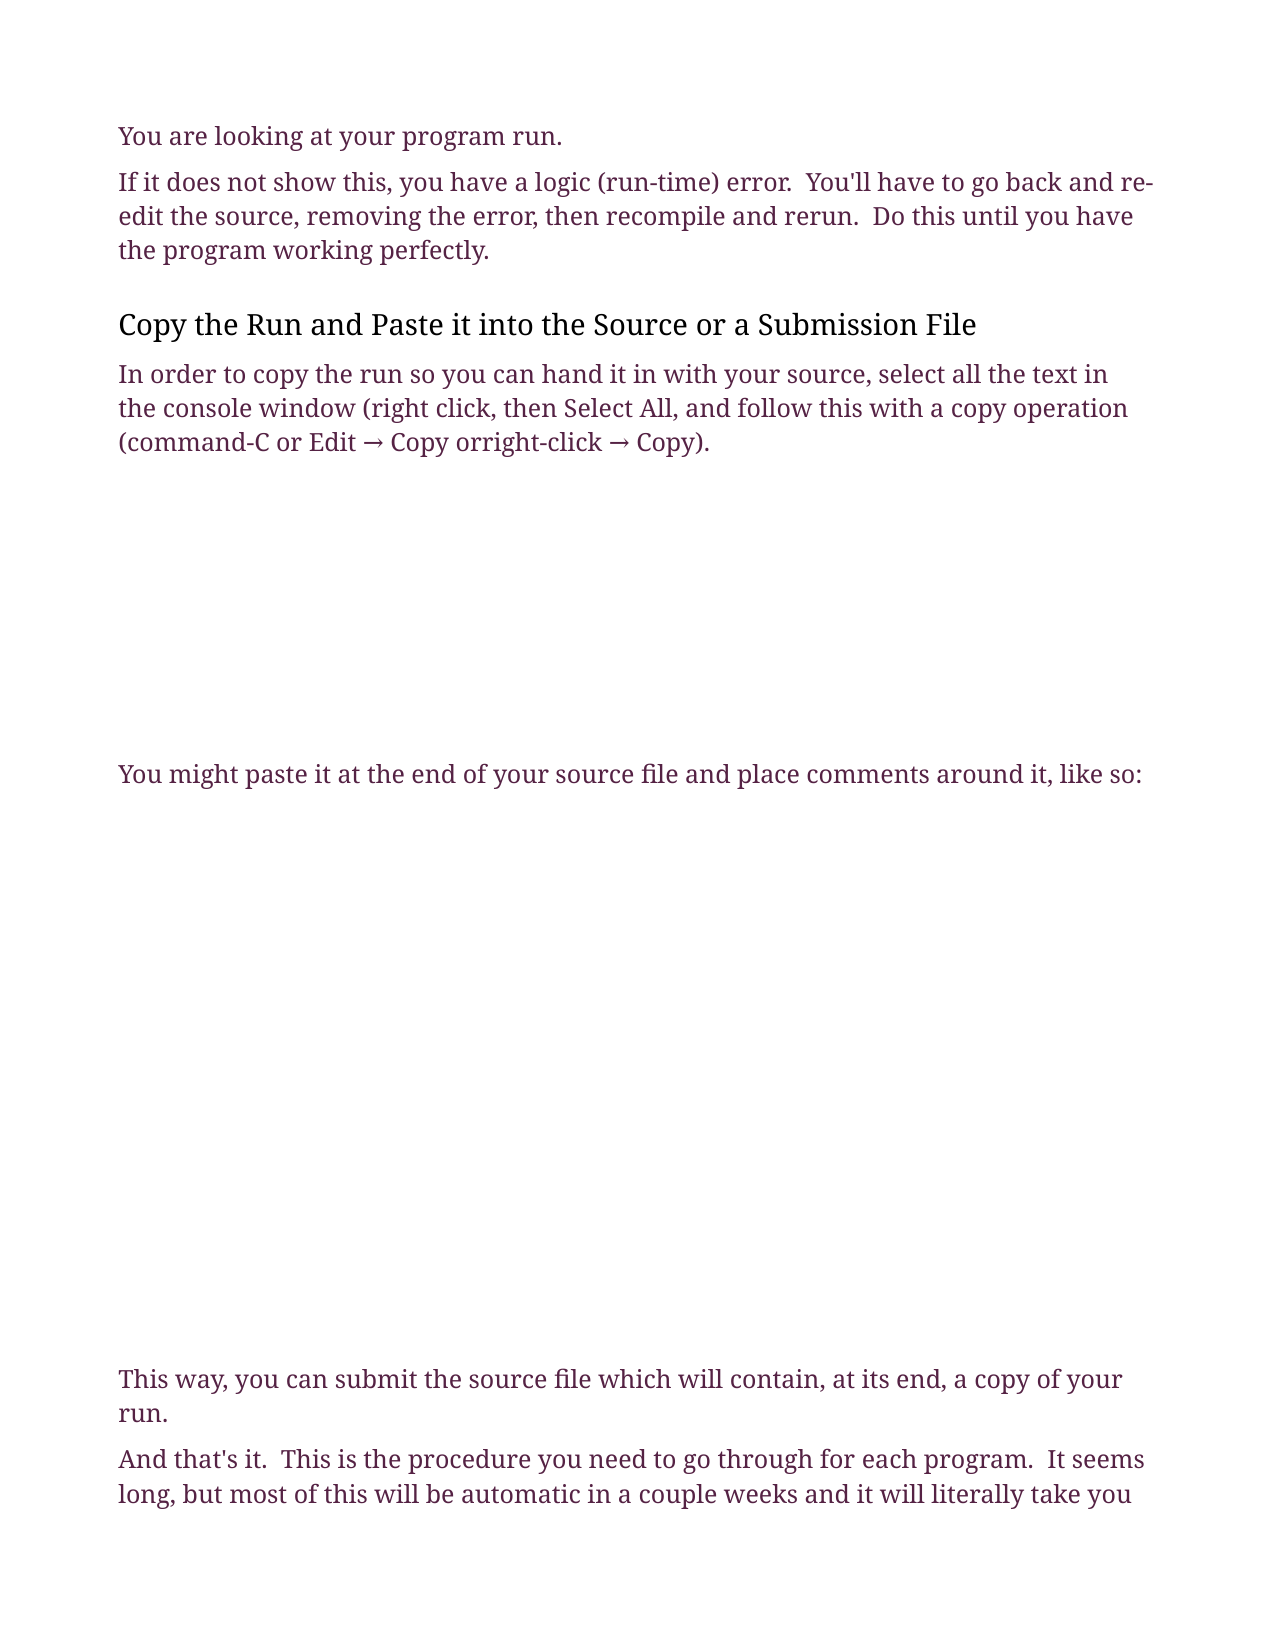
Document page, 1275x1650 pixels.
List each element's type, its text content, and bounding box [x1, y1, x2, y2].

text You are looking at your program run. [118, 118, 1157, 152]
text This way, you can submit the source file which will contain, at its end, a copy of your run. [118, 1362, 1157, 1430]
text If it does not show this, you have a logic (run-time) error. You'll have to go back and re-edit the source, removing the error, then recompile and rerun. Do this until you have the program working perfectly. [118, 165, 1157, 267]
text You might paste it at the end of your source file and place comments around it, like so: [118, 757, 1157, 791]
subtitle Copy the Run and Paste it into the Source or a Submission File [118, 304, 1157, 344]
text And that's it. This is the procedure you need to go through for each program. It seems long, but most of this will be automatic in a couple weeks and it will literally take you [118, 1442, 1157, 1510]
text In order to copy the run so you can hand it in with your source, select all the text in the console window (right click, then Select All, and follow this with a copy operation (command-C or Edit → Copy orright-click → Copy). [118, 357, 1157, 459]
